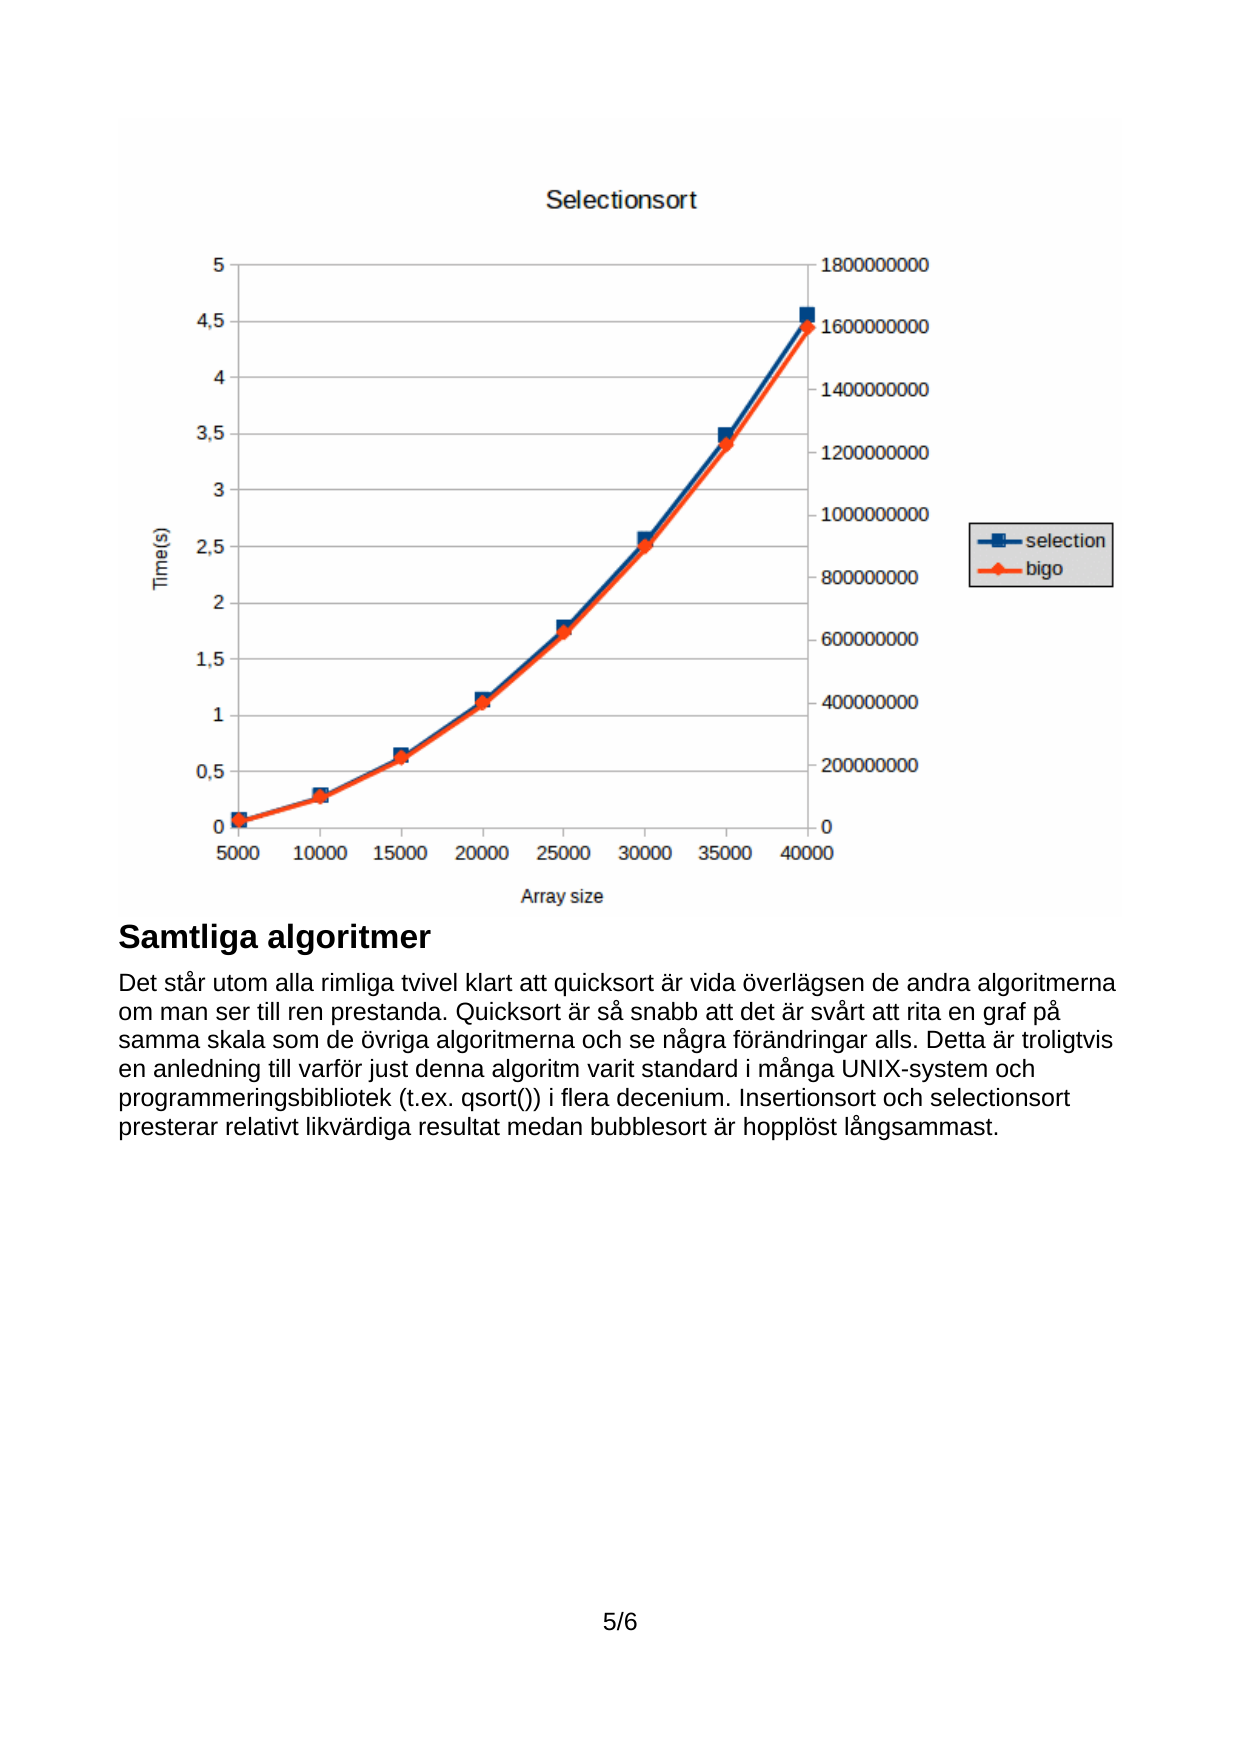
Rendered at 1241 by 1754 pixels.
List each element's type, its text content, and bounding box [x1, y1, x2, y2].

picture [118, 118, 1123, 917]
text Det står utom alla rimliga tvivel klart att quicksort är vida överlägsen de andra algoritmerna om man ser till ren prestanda. Quicksort är så snabb att det är svårt att rita en graf på samma skala som de övriga algoritmerna och se några förändringar alls. Detta är troligtvis en anledning till varför just denna algoritm varit standard i många UNIX-system och programmeringsbibliotek (t.ex. qsort()) i flera decenium. Insertionsort och selectionsort presterar relativt likvärdiga resultat medan bubblesort är hopplöst långsammast. [118, 968, 1122, 1140]
subtitle Samtliga algoritmer [118, 917, 1122, 955]
